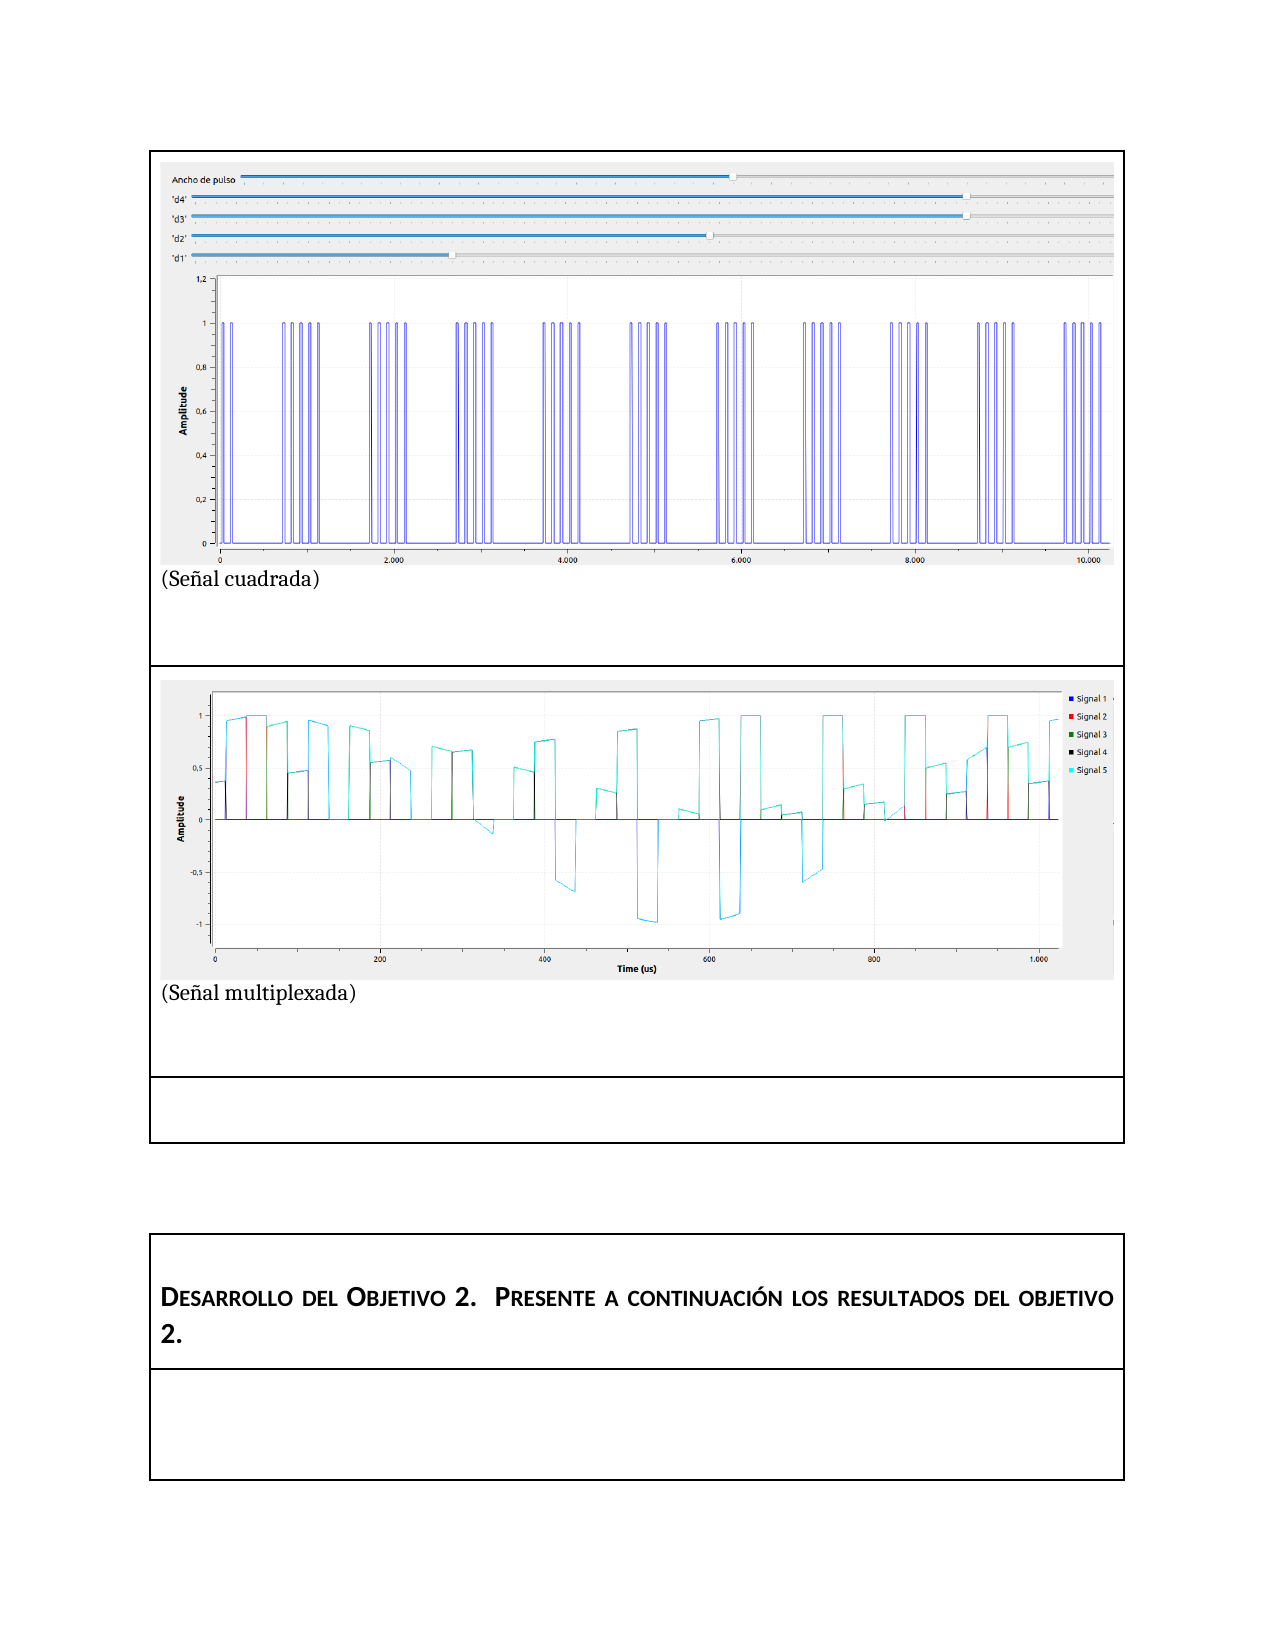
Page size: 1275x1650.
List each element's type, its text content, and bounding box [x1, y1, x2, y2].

table_cell (Señal multiplexada) [151, 667, 1123, 1076]
table_cell Para realizar el proceso de estimación de pulsos se puede seguir el siguiente planteamiento: 1)Igualamos las ecuaciones que describen ambas señales Formula de la diente de sierra: S1(t)=((2A*t/100e-6)-A)+Offset 0<=t<=100e-6 Formula mensaje: S2(t)=Cos(2pi*1e3*t) 2)Analizamos si existe un valor o valores que cumplan la igualdad para un periodo de 0<=t<=100e-6 2.1) Si existe 1 valor: Registramos una ventana de amplitud 1 con flanco ascendente desde dicho valor. 2.2) Si existen 2 valores: Flanco de subida en el menor valor, termina la duración de la ventana colocando el flanco de bajada en el mayor. 2.3) No existe: Se grafica una constante de valor 0. 3)Se repite el proceso del paso anterior para un intervalo 100e-6 <=t<=200e-6; se consideran los siguientes escenarios: 3.1) 2.1)==1 Si existe 1 valor: Registramos el final de la ventana poniendo como flanco de bajada este valor. Si existen 2 valores: Registramos el final de la ventana en el menor valor, una recta en 0 desde el menor valor hasta que aparezca el segundo valor donde se registra un flanco de subida de una nueva ventana. 2.2)==1 Si existe 1 valor: Inicia una nueva ventana desde este valor. Si existen 2 valores: Inicia y termina una nueva ventana en este intervalo. 2.3)==1 Si existe 1 valor: Se registra flanco ascendente de la primera ventana. Si existen 2 valores: Se forma la primera ventana. Este mismo razonamiento se repite para los siguientes ciclos faltantes hasta terminar el periodo de nuestra señal senoidal; en caso de que el mensaje no sea periódico se hace el seguimiento hasta la terminación del mismo. Por lo que podríamos estimar el ancho de cada pulso observando el tiempo entre flanco de subida y bajada para los casos expuestos anteriormente. ------------------------------------------------------------------------------------------------------------------------ Ajustando los valores de amplitud y offset de la diente sierra: Ancho del mayor pulso del semiciclo positivo: 30 Ancho del menor pulso del semiciclo negativo: 8 Porcentaje del ciclo útil total: 20%<= 38% <=60% [151, 1370, 1123, 1479]
table_cell [151, 1078, 1123, 1142]
picture [160, 162, 1114, 565]
table_header Desarrollo del Objetivo 2. Presente a continuación los resultados del objetivo 2. [151, 1235, 1123, 1367]
picture [160, 680, 1114, 980]
table_cell (Señal cuadrada) [151, 152, 1123, 665]
